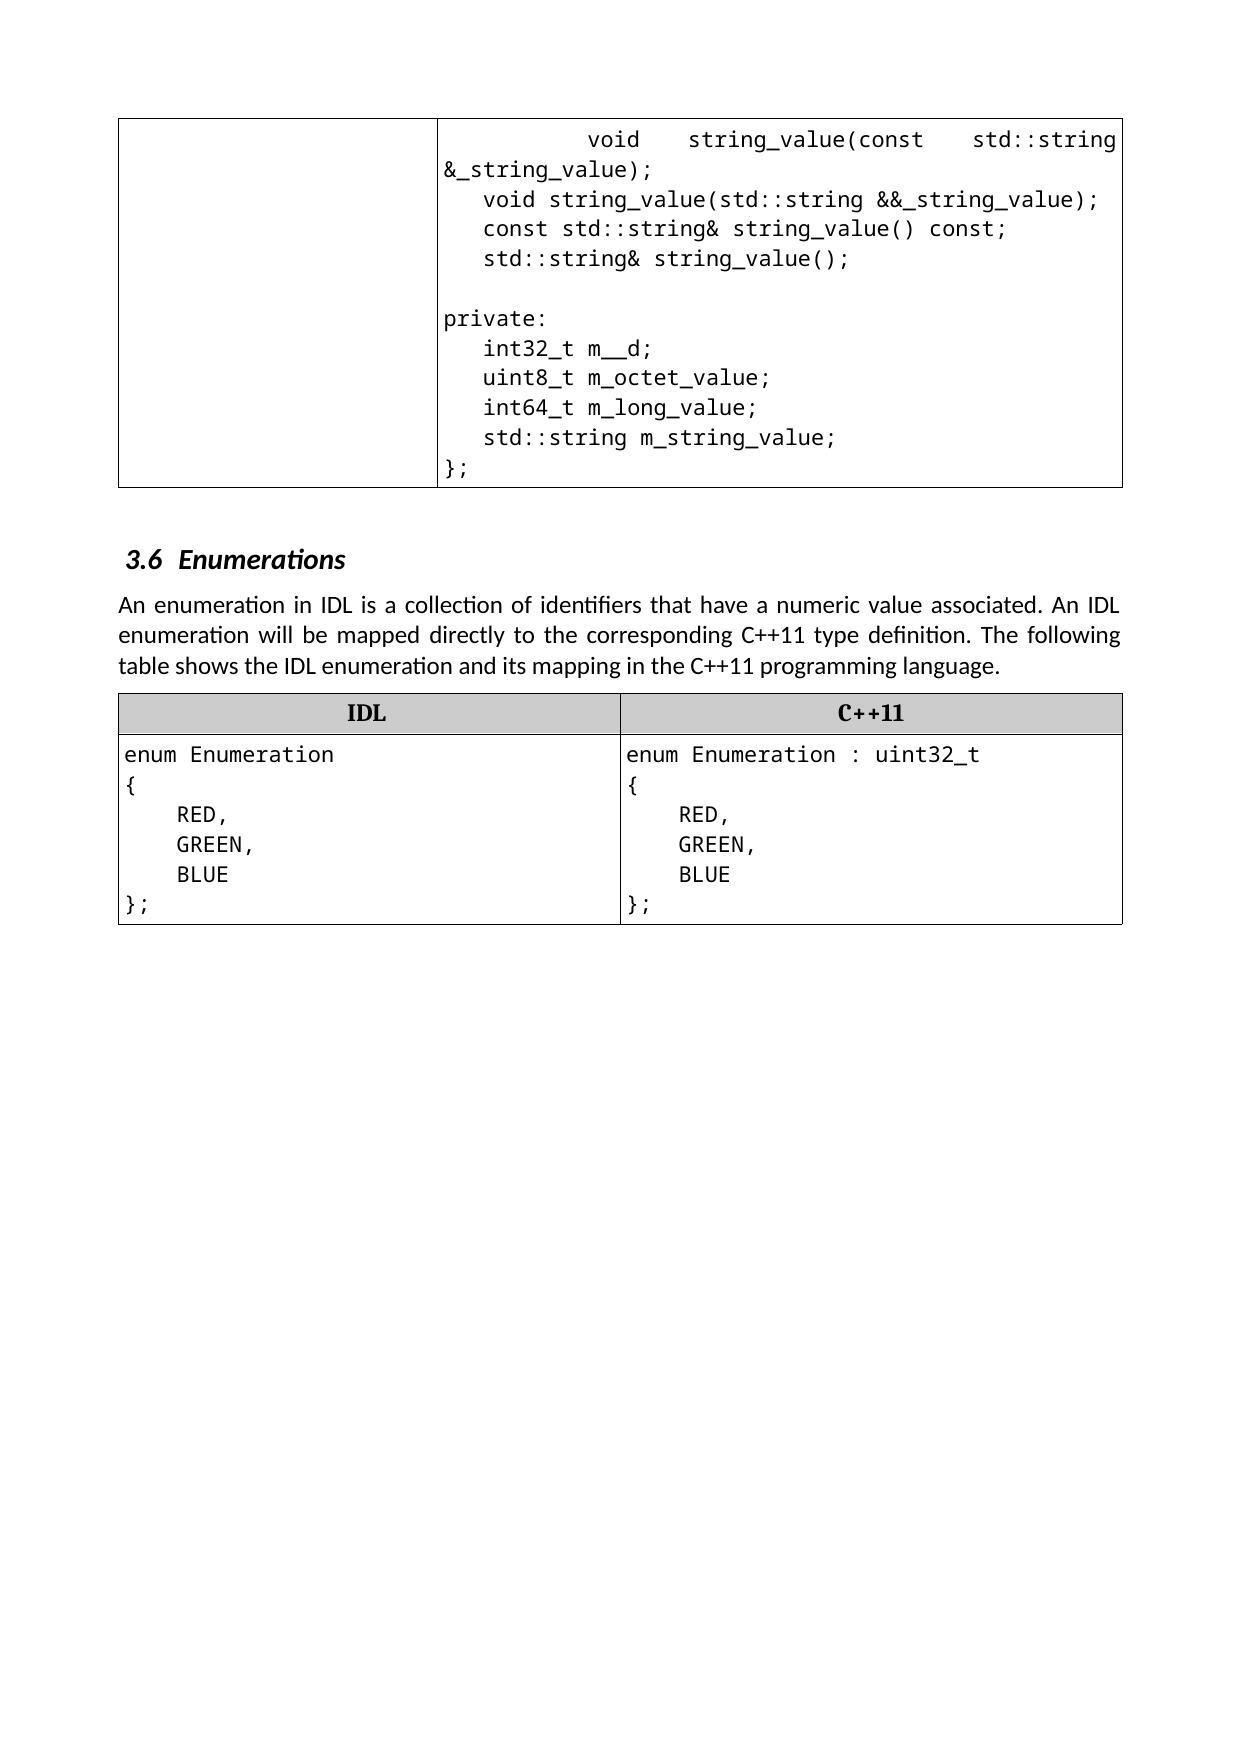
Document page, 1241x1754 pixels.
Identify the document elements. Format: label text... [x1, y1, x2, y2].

table_cell [119, 119, 437, 487]
table_header C++11 [621, 694, 1122, 733]
table_cell enum Enumeration : uint32_t { RED, GREEN, BLUE }; [621, 735, 1122, 924]
table_cell enum Enumeration { RED, GREEN, BLUE }; [119, 735, 620, 924]
table_cell void string_value(const std::string &_string_value); void string_value(std::string &&_string_value); const std::string& string_value() const; std::string& string_value(); private: int32_t m__d; uint8_t m_octet_value; int64_t m_long_value; std::string m_string_value; }; [438, 119, 1122, 487]
table_header IDL [119, 694, 620, 733]
subtitle Enumerations [118, 541, 1122, 577]
text An enumeration in IDL is a collection of identifiers that have a numeric value associated. An IDL enumeration will be mapped directly to the corresponding C++11 type definition. The following table shows the IDL enumeration and its mapping in the C++11 programming language. [118, 589, 1122, 681]
